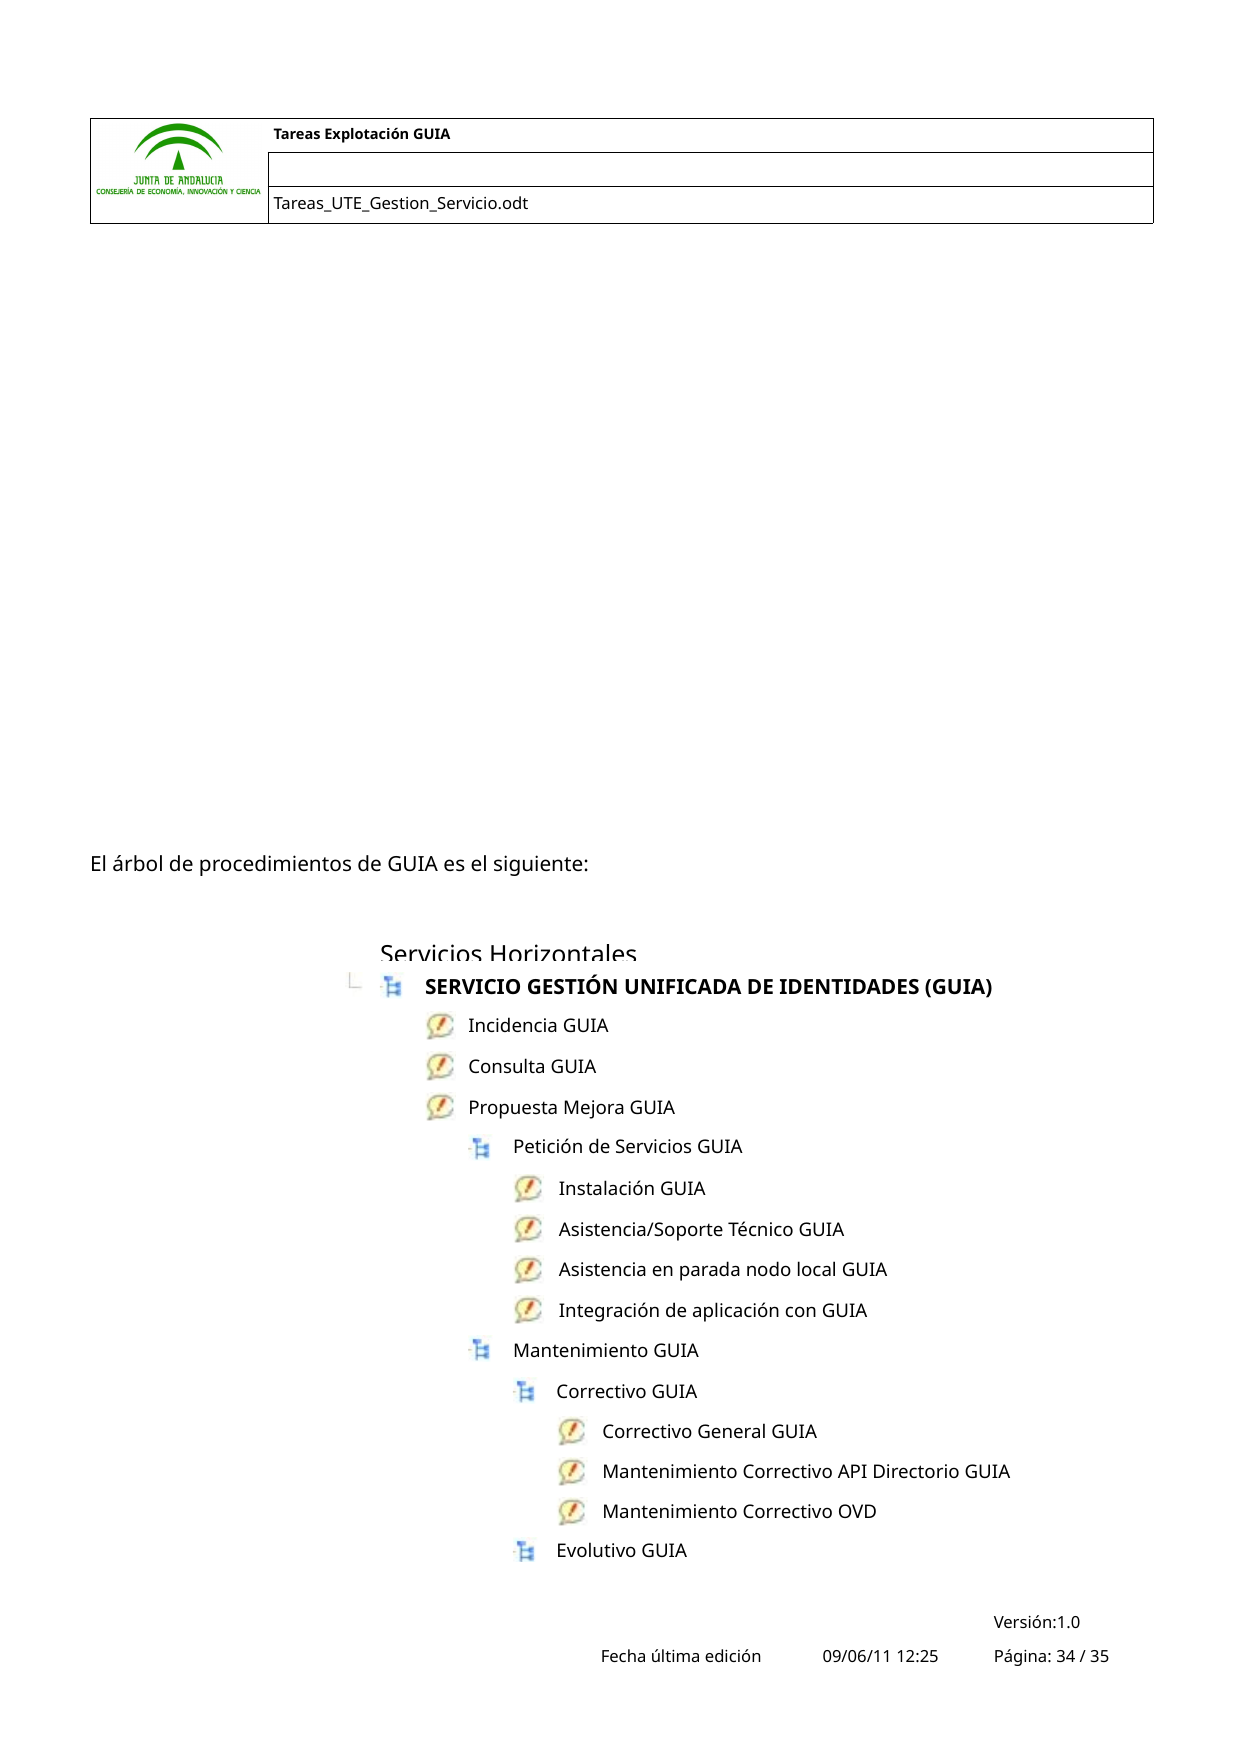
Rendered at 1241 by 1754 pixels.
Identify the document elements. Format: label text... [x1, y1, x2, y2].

table_cell [334, 1371, 374, 1411]
table_cell [462, 1128, 507, 1168]
table_cell Evolutivo GUIA [551, 1532, 1129, 1567]
picture [95, 123, 262, 198]
table_cell [374, 1168, 419, 1208]
table_cell Correctivo GUIA [551, 1371, 1129, 1411]
table_cell [507, 1491, 551, 1532]
table_cell Incidencia GUIA [462, 1005, 1129, 1046]
table_cell Correctivo General GUIA [596, 1411, 1129, 1451]
table_cell [507, 1290, 553, 1330]
table_cell [419, 1209, 462, 1249]
table_cell [419, 1451, 462, 1491]
table_cell [462, 1491, 507, 1532]
table_cell [334, 1128, 374, 1168]
table_header [334, 931, 374, 967]
table_cell [507, 1411, 551, 1451]
table_cell [334, 1532, 374, 1567]
table_cell Mantenimiento Correctivo OVD [596, 1491, 1129, 1532]
table_cell Asistencia/Soporte Técnico GUIA [553, 1209, 1129, 1249]
table_cell [334, 967, 374, 1005]
table_cell [334, 1290, 374, 1330]
table_cell [507, 1371, 551, 1411]
table_cell [374, 1451, 419, 1491]
table_cell Mantenimiento GUIA [507, 1330, 1129, 1371]
table_cell [419, 1086, 462, 1127]
table_cell Integración de aplicación con GUIA [553, 1290, 1129, 1330]
table_cell Consulta GUIA [462, 1046, 1129, 1086]
table_cell [334, 1005, 374, 1046]
table_cell [419, 1330, 462, 1371]
table_cell [334, 1086, 374, 1127]
table_cell [462, 1532, 507, 1567]
table_cell [374, 1371, 419, 1411]
table_cell [507, 1209, 553, 1249]
table_cell [374, 967, 419, 1005]
table_cell Mantenimiento Correctivo API Directorio GUIA [596, 1451, 1129, 1491]
table_cell [334, 1491, 374, 1532]
table_cell [551, 1411, 596, 1451]
table_cell [462, 1209, 507, 1249]
table_cell [419, 1005, 462, 1046]
table_cell [551, 1491, 596, 1532]
table_cell [507, 1532, 551, 1567]
table_cell [507, 1249, 553, 1289]
table_cell SERVICIO GESTIÓN UNIFICADA DE IDENTIDADES (GUIA) [419, 967, 1129, 1005]
table_cell [374, 1209, 419, 1249]
table_cell [334, 1168, 374, 1208]
table_cell [419, 1532, 462, 1567]
table_cell [374, 1290, 419, 1330]
table_cell [507, 1168, 553, 1208]
table_cell [419, 1046, 462, 1086]
table_cell [374, 1128, 419, 1168]
table_header Servicios Horizontales [374, 931, 1129, 967]
table_cell [374, 1491, 419, 1532]
table_cell [419, 1290, 462, 1330]
table_cell [334, 1411, 374, 1451]
table_cell [419, 1491, 462, 1532]
text El árbol de procedimientos de GUIA es el siguiente: [90, 849, 1152, 878]
table_cell [334, 1249, 374, 1289]
table_cell [419, 1371, 462, 1411]
table_cell [334, 1046, 374, 1086]
table_cell [551, 1451, 596, 1491]
table_cell [419, 1168, 462, 1208]
table_cell Petición de Servicios GUIA [507, 1128, 1129, 1168]
table_cell [374, 1249, 419, 1289]
table_cell [462, 1371, 507, 1411]
table_cell [374, 1046, 419, 1086]
table_cell Instalación GUIA [553, 1168, 1129, 1208]
table_cell [507, 1451, 551, 1491]
table_cell [374, 1411, 419, 1451]
table_cell [462, 1168, 507, 1208]
table_cell [334, 1209, 374, 1249]
table_cell [374, 1532, 419, 1567]
table_cell [374, 1005, 419, 1046]
table_cell Asistencia en parada nodo local GUIA [553, 1249, 1129, 1289]
table_cell [462, 1290, 507, 1330]
table_cell [419, 1128, 462, 1168]
table_cell [374, 1086, 419, 1127]
table_cell [462, 1451, 507, 1491]
table_cell [374, 1330, 419, 1371]
table_cell [462, 1249, 507, 1289]
table_cell [419, 1411, 462, 1451]
table_cell Propuesta Mejora GUIA [462, 1086, 1129, 1127]
table_cell [334, 1451, 374, 1491]
table_cell [462, 1411, 507, 1451]
table_cell [462, 1330, 507, 1371]
table_cell [419, 1249, 462, 1289]
table_cell [334, 1330, 374, 1371]
